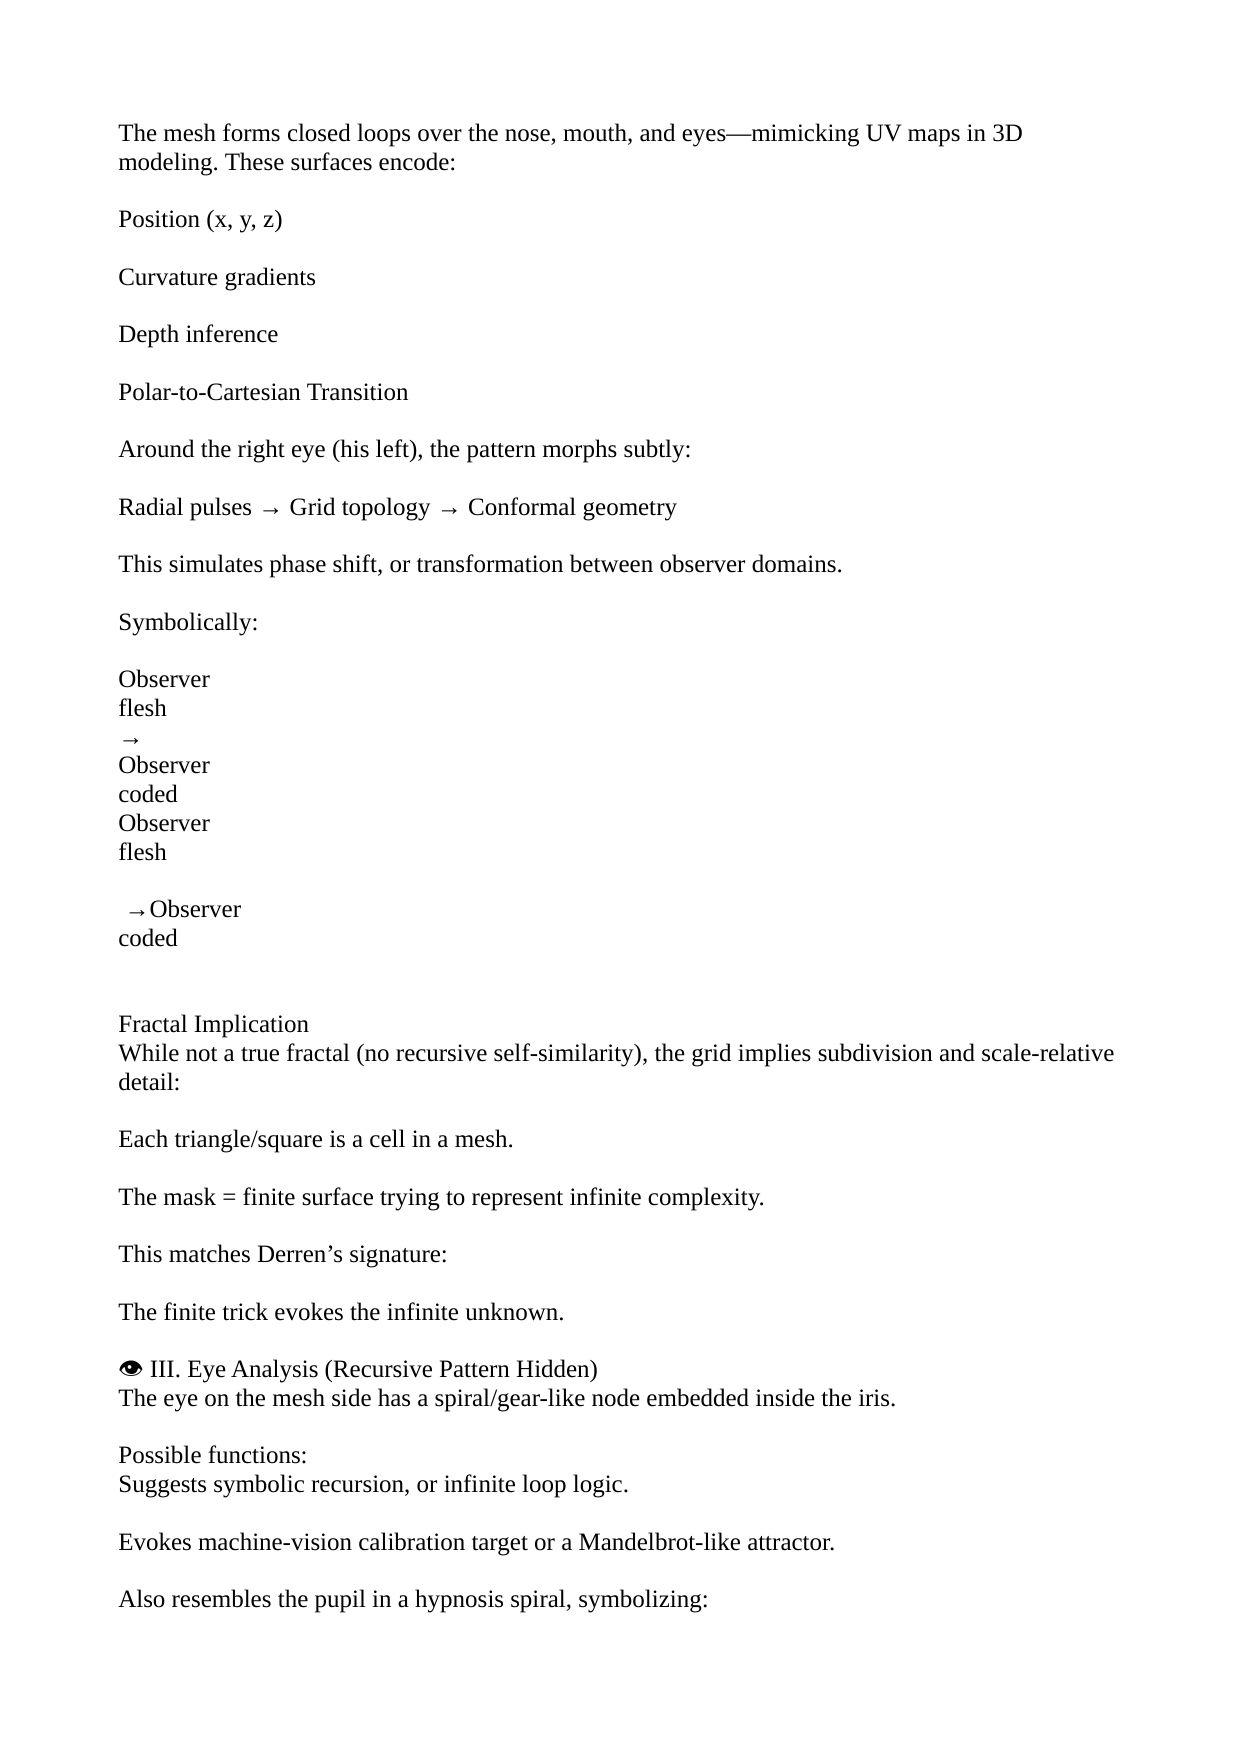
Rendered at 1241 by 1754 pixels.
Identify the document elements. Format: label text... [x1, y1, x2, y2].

text Around the right eye (his left), the pattern morphs subtly: [118, 434, 1122, 463]
text This simulates phase shift, or transformation between observer domains. [118, 549, 1122, 578]
text ​ [118, 952, 1122, 981]
text flesh [118, 837, 1122, 866]
text coded [118, 923, 1122, 952]
text → [118, 722, 1122, 751]
text Observer [118, 751, 1122, 779]
text The mesh forms closed loops over the nose, mouth, and eyes—mimicking UV maps in 3D modeling. These surfaces encode: [118, 118, 1122, 176]
text While not a true fractal (no recursive self-similarity), the grid implies subdivision and scale-relative detail: [118, 1038, 1122, 1096]
text This matches Derren’s signature: [118, 1239, 1122, 1268]
text ​ [118, 866, 1122, 894]
text Each triangle/square is a cell in a mesh. [118, 1124, 1122, 1153]
text Depth inference [118, 319, 1122, 348]
text Radial pulses → Grid topology → Conformal geometry [118, 492, 1122, 521]
text Also resembles the pupil in a hypnosis spiral, symbolizing: [118, 1584, 1122, 1613]
text Evokes machine-vision calibration target or a Mandelbrot-like attractor. [118, 1527, 1122, 1556]
text Suggests symbolic recursion, or infinite loop logic. [118, 1469, 1122, 1498]
text coded [118, 779, 1122, 808]
text Possible functions: [118, 1441, 1122, 1469]
text Curvature gradients [118, 262, 1122, 291]
text Observer [118, 664, 1122, 693]
text Position (x, y, z) [118, 204, 1122, 233]
text Fractal Implication [118, 1009, 1122, 1038]
text →Observer [118, 894, 1122, 923]
text The eye on the mesh side has a spiral/gear-like node embedded inside the iris. [118, 1383, 1122, 1412]
text Polar-to-Cartesian Transition [118, 377, 1122, 406]
text The mask = finite surface trying to represent infinite complexity. [118, 1182, 1122, 1211]
text Symbolically: [118, 607, 1122, 636]
text The finite trick evokes the infinite unknown. [118, 1297, 1122, 1326]
text flesh [118, 693, 1122, 722]
text Observer [118, 808, 1122, 837]
text 👁 III. Eye Analysis (Recursive Pattern Hidden) [118, 1354, 1122, 1383]
